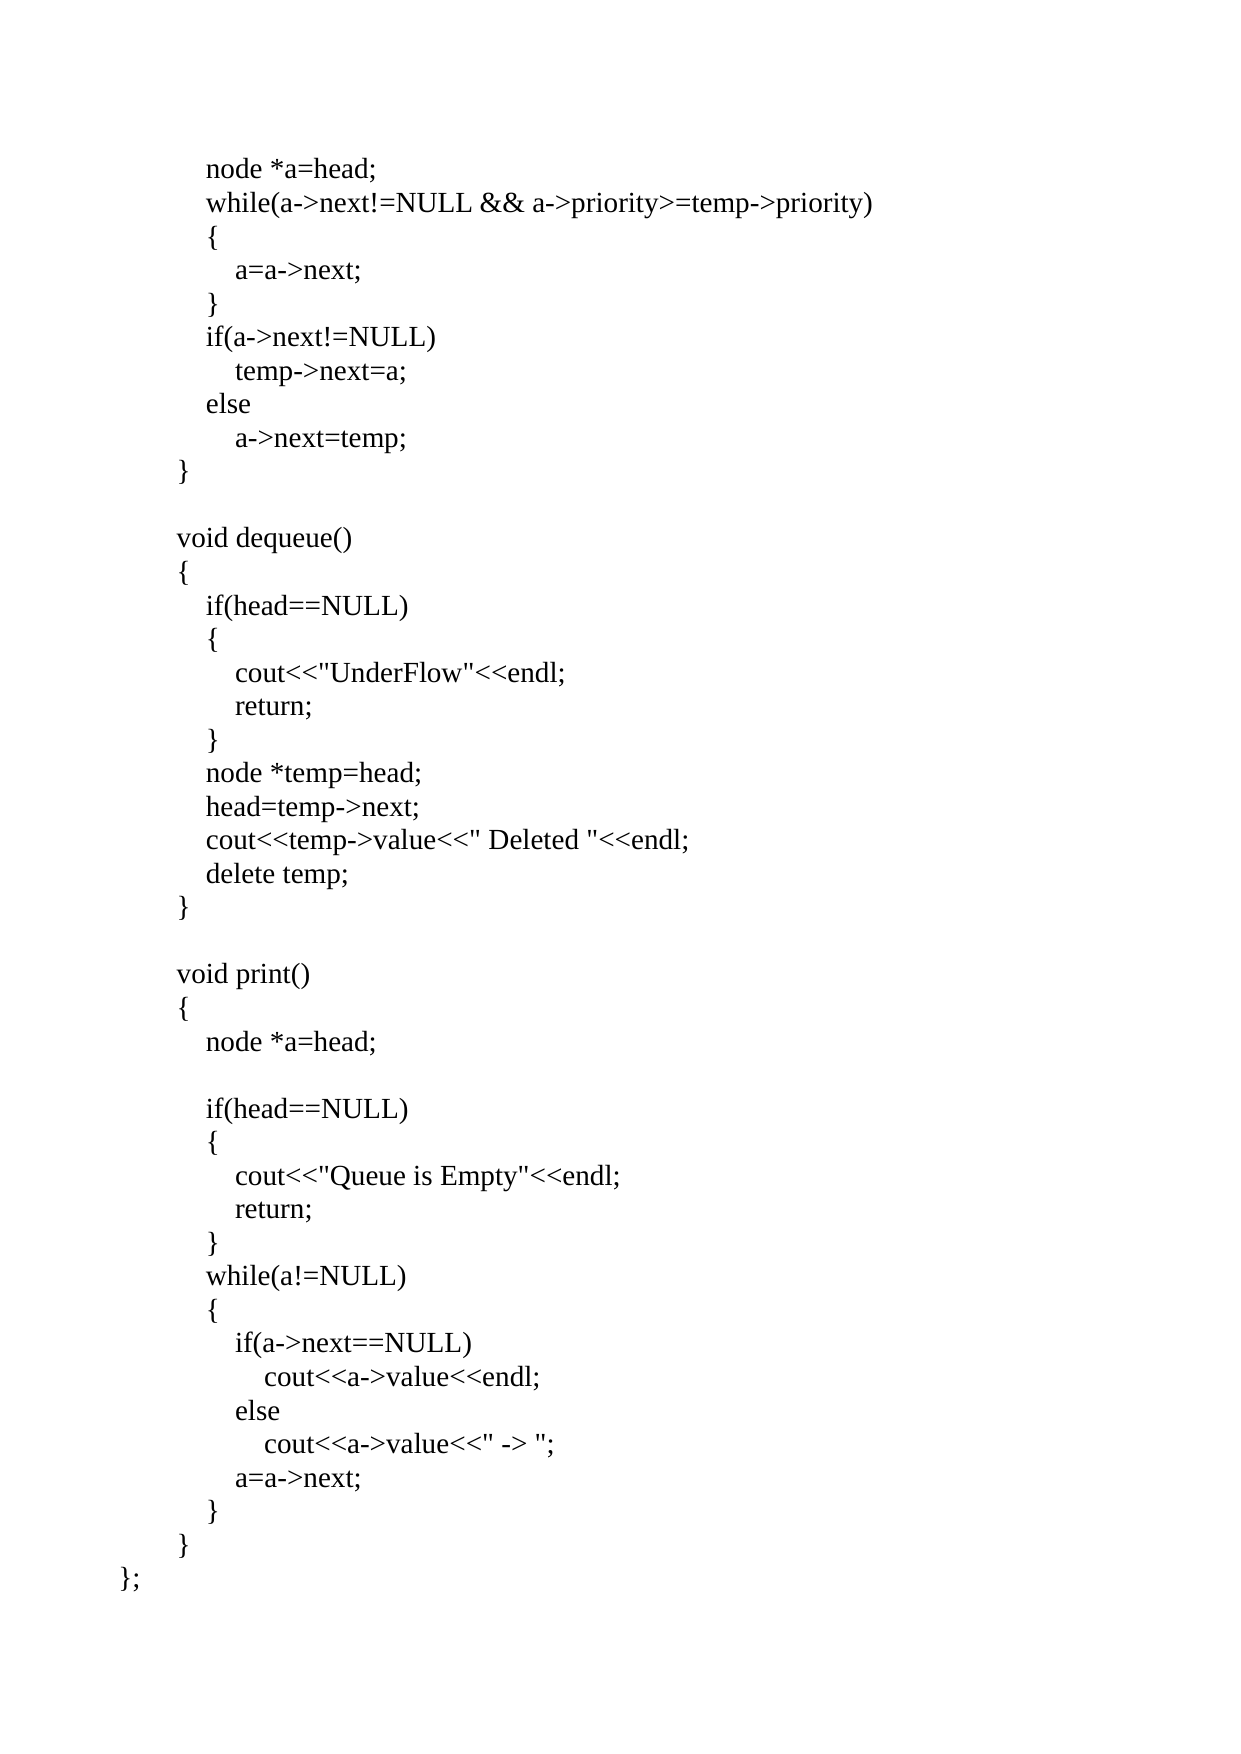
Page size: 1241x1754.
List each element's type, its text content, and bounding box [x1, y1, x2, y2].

text if(a->next!=NULL) [118, 319, 1122, 353]
text temp->next=a; [118, 353, 1122, 386]
text if(head==NULL) [118, 1091, 1122, 1124]
text while(a!=NULL) [118, 1258, 1122, 1292]
text a->next=temp; [118, 420, 1122, 453]
text } [118, 453, 1122, 487]
text a=a->next; [118, 252, 1122, 286]
text else [118, 1393, 1122, 1426]
text void print() [118, 957, 1122, 990]
text void dequeue() [118, 521, 1122, 554]
text if(a->next==NULL) [118, 1326, 1122, 1359]
text { [118, 554, 1122, 588]
text delete temp; [118, 856, 1122, 889]
text cout<<"Queue is Empty"<<endl; [118, 1158, 1122, 1191]
text } [118, 1225, 1122, 1258]
text return; [118, 1191, 1122, 1225]
text { [118, 990, 1122, 1024]
text else [118, 386, 1122, 420]
text cout<<a->value<<" -> "; [118, 1426, 1122, 1460]
text cout<<"UnderFlow"<<endl; [118, 655, 1122, 688]
text } [118, 286, 1122, 319]
text head=temp->next; [118, 789, 1122, 822]
text } [118, 889, 1122, 923]
text { [118, 219, 1122, 252]
text node *a=head; [118, 152, 1122, 185]
text a=a->next; [118, 1460, 1122, 1493]
text cout<<a->value<<endl; [118, 1359, 1122, 1393]
text node *temp=head; [118, 755, 1122, 789]
text } [118, 1493, 1122, 1527]
text { [118, 1124, 1122, 1158]
text node *a=head; [118, 1024, 1122, 1057]
text }; [118, 1560, 1122, 1594]
text { [118, 621, 1122, 655]
text { [118, 1292, 1122, 1326]
text cout<<temp->value<<" Deleted "<<endl; [118, 822, 1122, 856]
text if(head==NULL) [118, 588, 1122, 621]
text } [118, 1527, 1122, 1560]
text } [118, 722, 1122, 755]
text return; [118, 688, 1122, 722]
text while(a->next!=NULL && a->priority>=temp->priority) [118, 185, 1122, 219]
